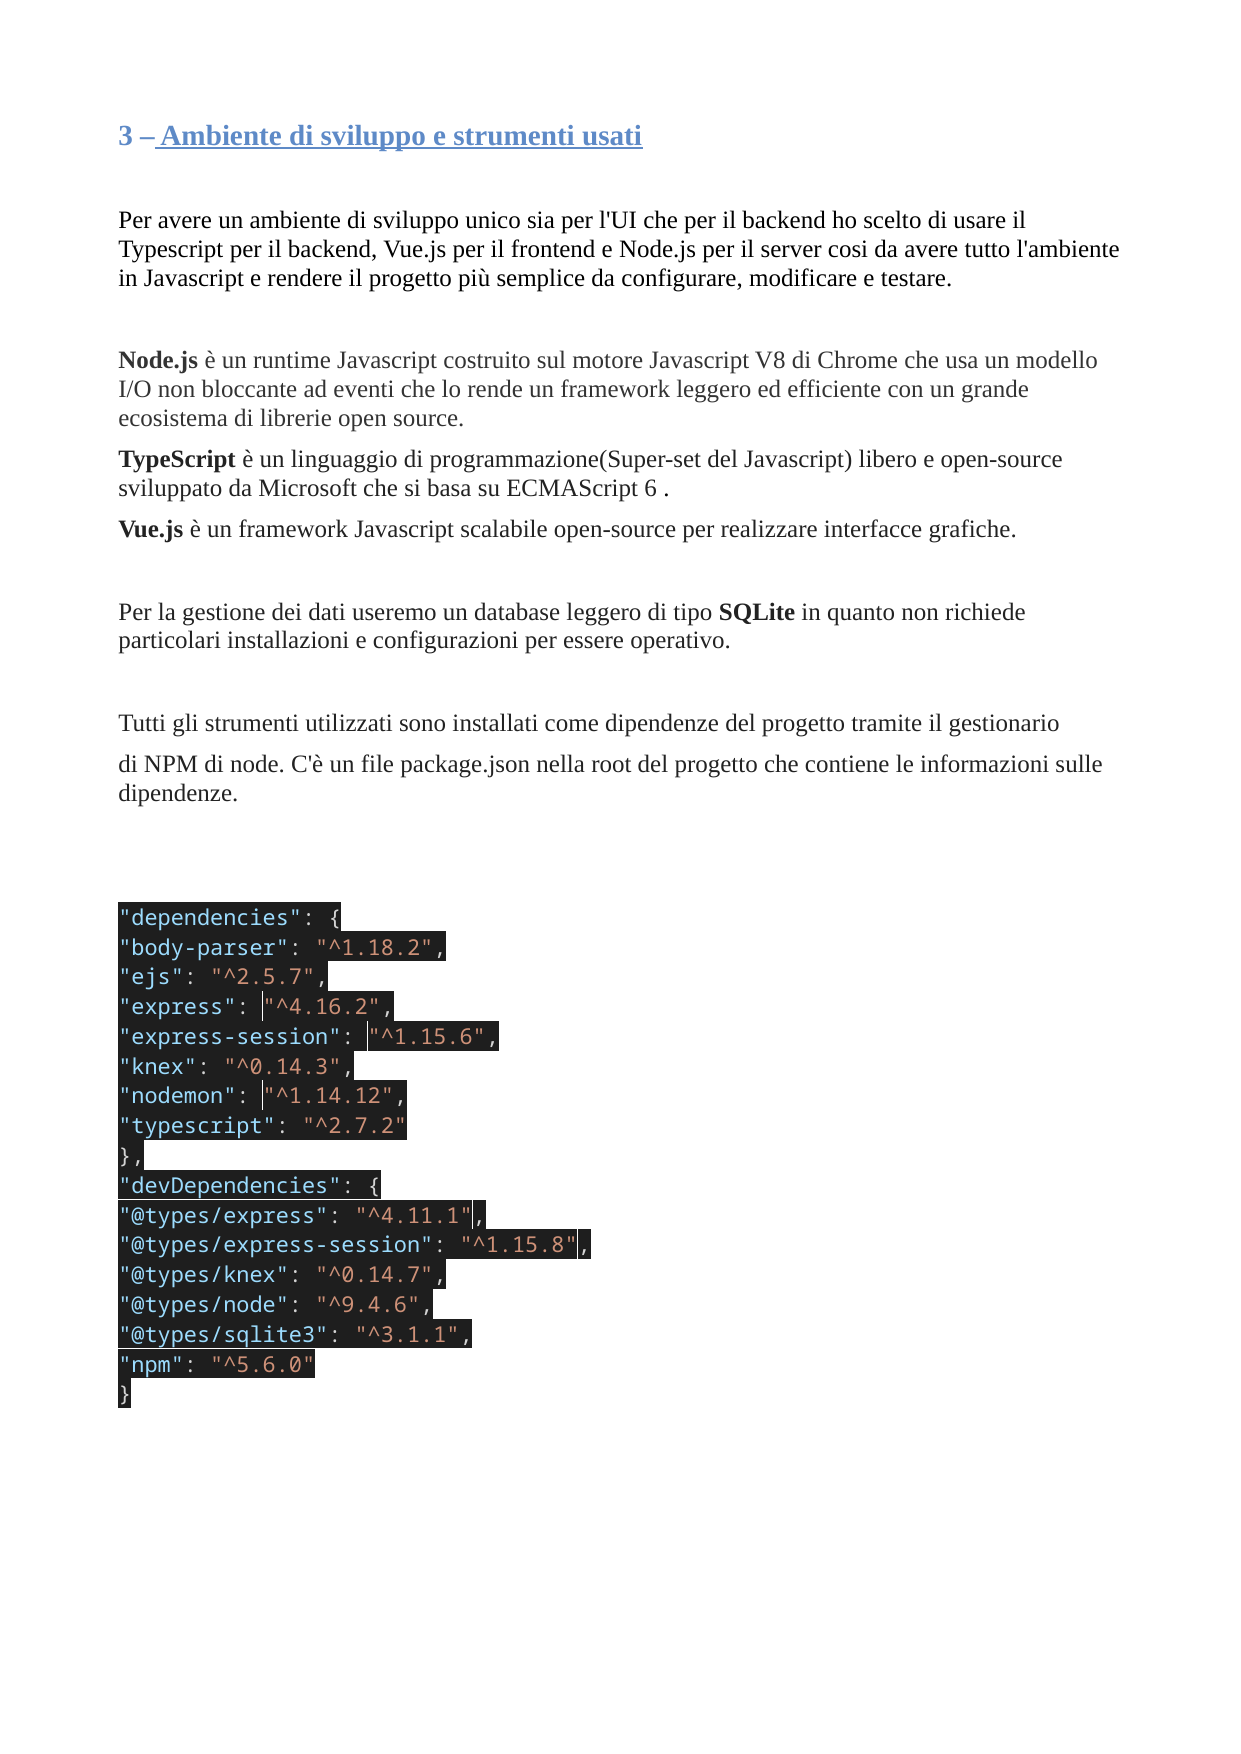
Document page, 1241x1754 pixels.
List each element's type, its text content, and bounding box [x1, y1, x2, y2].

text "express": "^4.16.2", [118, 991, 1122, 1021]
text di NPM di node. C'è un file package.json nella root del progetto che contiene le informazioni sulle dipendenze. [118, 749, 1122, 807]
text "npm": "^5.6.0" [118, 1348, 1122, 1378]
text "body-parser": "^1.18.2", [118, 931, 1122, 961]
text "express-session": "^1.15.6", [118, 1021, 1122, 1051]
text } [118, 1378, 1122, 1408]
text "ejs": "^2.5.7", [118, 961, 1122, 991]
text "@types/knex": "^0.14.7", [118, 1259, 1122, 1289]
text Per la gestione dei dati useremo un database leggero di tipo SQLite in quanto non richiede particolari installazioni e configurazioni per essere operativo. [118, 597, 1122, 654]
text Node.js è un runtime Javascript costruito sul motore Javascript V8 di Chrome che usa un modello I/O non bloccante ad eventi che lo rende un framework leggero ed efficiente con un grande ecosistema di librerie open source. [118, 345, 1122, 432]
text "devDependencies": { [118, 1170, 1122, 1199]
text "dependencies": { [118, 902, 1122, 931]
text Per avere un ambiente di sviluppo unico sia per l'UI che per il backend ho scelto di usare il Typescript per il backend, Vue.js per il frontend e Node.js per il server cosi da avere tutto l'ambiente in Javascript e rendere il progetto più semplice da configurare, modificare e testare. [118, 205, 1122, 292]
text TypeScript è un linguaggio di programmazione(Super-set del Javascript) libero e open-source sviluppato da Microsoft che si basa su ECMAScript 6 . [118, 444, 1122, 502]
text "@types/sqlite3": "^3.1.1", [118, 1319, 1122, 1348]
text "typescript": "^2.7.2" [118, 1110, 1122, 1140]
text "@types/express": "^4.11.1", [118, 1199, 1122, 1229]
text 3 – Ambiente di sviluppo e strumenti usati [118, 118, 1122, 152]
text "@types/node": "^9.4.6", [118, 1289, 1122, 1319]
text }, [118, 1140, 1122, 1170]
text Vue.js è un framework Javascript scalabile open-source per realizzare interfacce grafiche. [118, 514, 1122, 543]
text "knex": "^0.14.3", [118, 1051, 1122, 1080]
text "nodemon": "^1.14.12", [118, 1080, 1122, 1110]
text Tutti gli strumenti utilizzati sono installati come dipendenze del progetto tramite il gestionario [118, 708, 1122, 737]
text "@types/express-session": "^1.15.8", [118, 1229, 1122, 1259]
